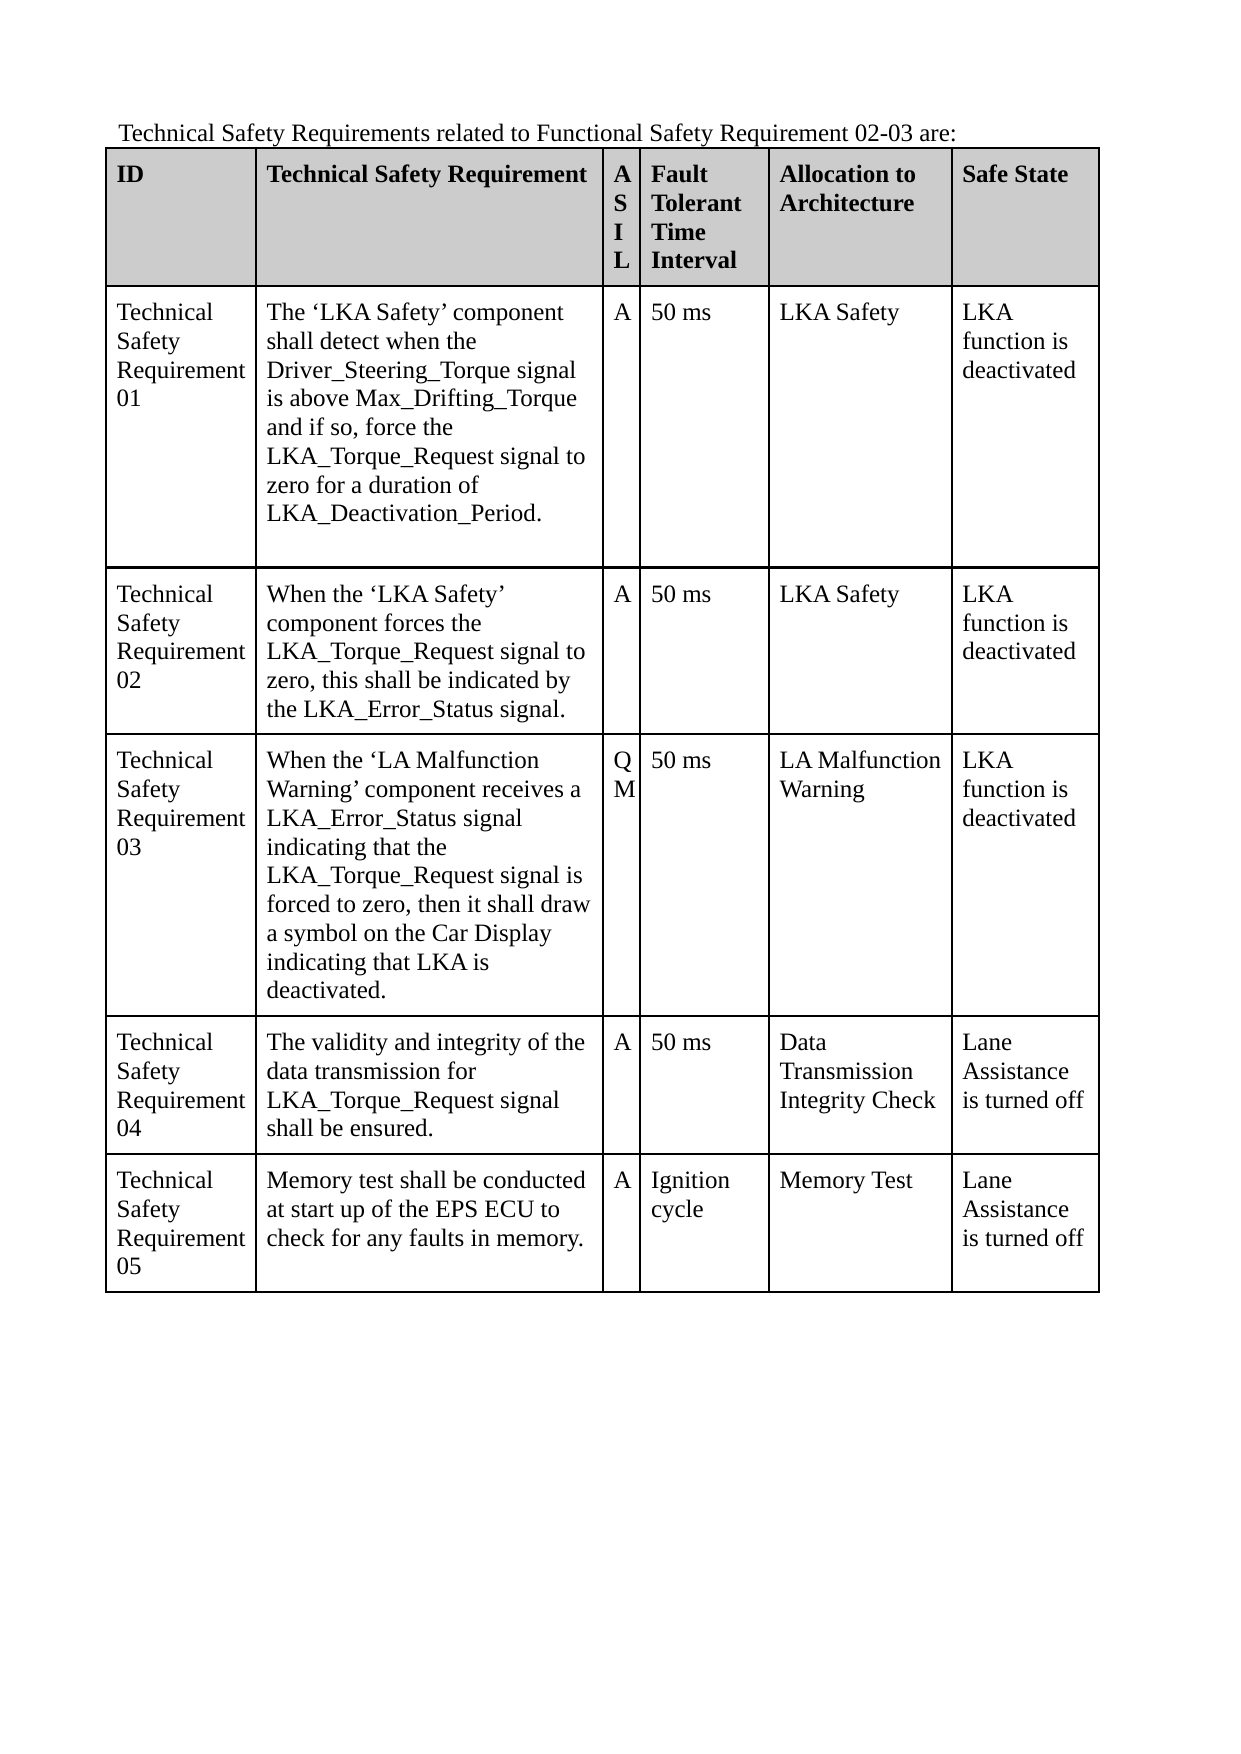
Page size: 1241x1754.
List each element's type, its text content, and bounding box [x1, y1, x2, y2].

table_cell When the ‘LA Malfunction Warning’ component receives a LKA_Error_Status signal indicating that the LKA_Torque_Request signal is forced to zero, then it shall draw a symbol on the Car Display indicating that LKA is deactivated. [257, 735, 602, 1015]
table_cell A [604, 1017, 639, 1153]
table_cell A [604, 287, 639, 566]
table_cell Ignition cycle [641, 1155, 768, 1291]
table_cell LKA Safety [770, 287, 951, 566]
table_cell 50 ms [641, 1017, 768, 1153]
table_cell A [604, 569, 639, 733]
table_cell Lane Assistance is turned off [953, 1017, 1098, 1153]
table_header Technical Safety Requirement [257, 149, 602, 285]
table_cell 50 ms [641, 569, 768, 733]
table_cell Technical Safety Requirement 02 [107, 569, 255, 733]
table_cell The ‘LKA Safety’ component shall detect when the Driver_Steering_Torque signal is above Max_Drifting_Torque and if so, force the LKA_Torque_Request signal to zero for a duration of LKA_Deactivation_Period. [257, 287, 602, 566]
table_cell LKA function is deactivated [953, 287, 1098, 566]
table_header Fault Tolerant Time Interval [641, 149, 768, 285]
table_header Allocation to Architecture [770, 149, 951, 285]
table_cell The validity and integrity of the data transmission for LKA_Torque_Request signal shall be ensured. [257, 1017, 602, 1153]
table_cell Technical Safety Requirement 05 [107, 1155, 255, 1291]
table_header ASIL [604, 149, 639, 285]
table_cell LA Malfunction Warning [770, 735, 951, 1015]
table_cell When the ‘LKA Safety’ component forces the LKA_Torque_Request signal to zero, this shall be indicated by the LKA_Error_Status signal. [257, 569, 602, 733]
table_cell Data Transmission Integrity Check [770, 1017, 951, 1153]
table_cell Technical Safety Requirement 01 [107, 287, 255, 566]
table_cell A [604, 1155, 639, 1291]
table_header Safe State [953, 149, 1098, 285]
text Technical Safety Requirements related to Functional Safety Requirement 02-03 are: [118, 118, 1122, 147]
table_cell 50 ms [641, 735, 768, 1015]
table_cell Memory Test [770, 1155, 951, 1291]
table_cell LKA Safety [770, 569, 951, 733]
table_cell QM [604, 735, 639, 1015]
table_cell LKA function is deactivated [953, 735, 1098, 1015]
table_cell Memory test shall be conducted at start up of the EPS ECU to check for any faults in memory. [257, 1155, 602, 1291]
table_cell Technical Safety Requirement 04 [107, 1017, 255, 1153]
table_cell LKA function is deactivated [953, 569, 1098, 733]
table_cell 50 ms [641, 287, 768, 566]
table_cell Lane Assistance is turned off [953, 1155, 1098, 1291]
table_cell Technical Safety Requirement 03 [107, 735, 255, 1015]
table_header ID [107, 149, 255, 285]
